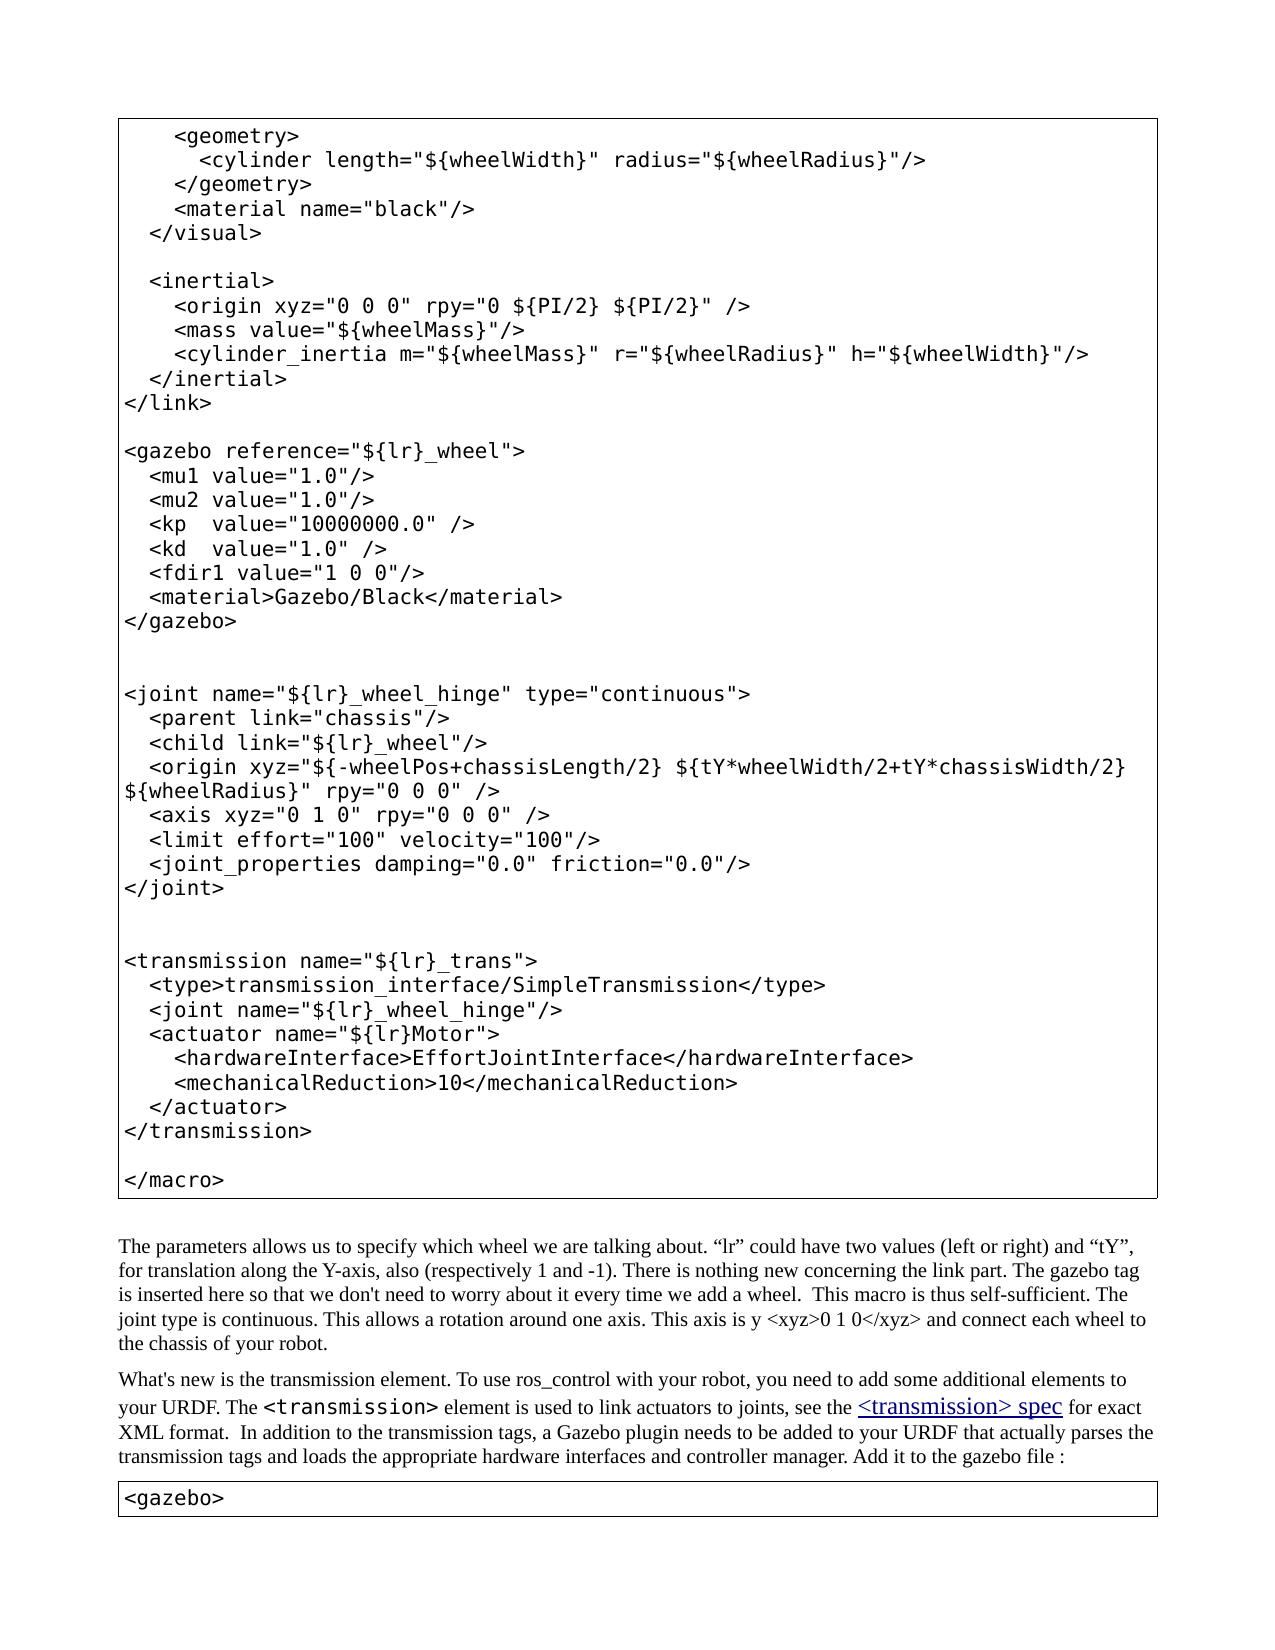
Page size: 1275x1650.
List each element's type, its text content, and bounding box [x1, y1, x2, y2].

table_header <geometry> <cylinder length="${wheelWidth}" radius="${wheelRadius}"/> </geometry> <material name="black"/> </visual> <inertial> <origin xyz="0 0 0" rpy="0 ${PI/2} ${PI/2}" /> <mass value="${wheelMass}"/> <cylinder_inertia m="${wheelMass}" r="${wheelRadius}" h="${wheelWidth}"/> </inertial> </link> <gazebo reference="${lr}_wheel"> <mu1 value="1.0"/> <mu2 value="1.0"/> <kp value="10000000.0" /> <kd value="1.0" /> <fdir1 value="1 0 0"/> <material>Gazebo/Black</material> </gazebo> <joint name="${lr}_wheel_hinge" type="continuous"> <parent link="chassis"/> <child link="${lr}_wheel"/> <origin xyz="${-wheelPos+chassisLength/2} ${tY*wheelWidth/2+tY*chassisWidth/2} ${wheelRadius}" rpy="0 0 0" /> <axis xyz="0 1 0" rpy="0 0 0" /> <limit effort="100" velocity="100"/> <joint_properties damping="0.0" friction="0.0"/> </joint> <transmission name="${lr}_trans"> <type>transmission_interface/SimpleTransmission</type> <joint name="${lr}_wheel_hinge"/> <actuator name="${lr}Motor"> <hardwareInterface>EffortJointInterface</hardwareInterface> <mechanicalReduction>10</mechanicalReduction> </actuator> </transmission> </macro> [119, 119, 1157, 1198]
text The parameters allows us to specify which wheel we are talking about. “lr” could have two values (left or right) and “tY”, for translation along the Y-axis, also (respectively 1 and -1). There is nothing new concerning the link part. The gazebo tag is inserted here so that we don't need to worry about it every time we add a wheel. This macro is thus self-sufficient. The joint type is continuous. This allows a rotation around one axis. This axis is y <xyz>0 1 0</xyz> and connect each wheel to the chassis of your robot. [118, 1234, 1157, 1354]
text What's new is the transmission element. To use ros_control with your robot, you need to add some additional elements to your URDF. The <transmission> element is used to link actuators to joints, see the <transmission> spec for exact XML format. In addition to the transmission tags, a Gazebo plugin needs to be added to your URDF that actually parses the transmission tags and loads the appropriate hardware interfaces and controller manager. Add it to the gazebo file : [118, 1367, 1157, 1468]
table_header <gazebo> [119, 1482, 1157, 1516]
